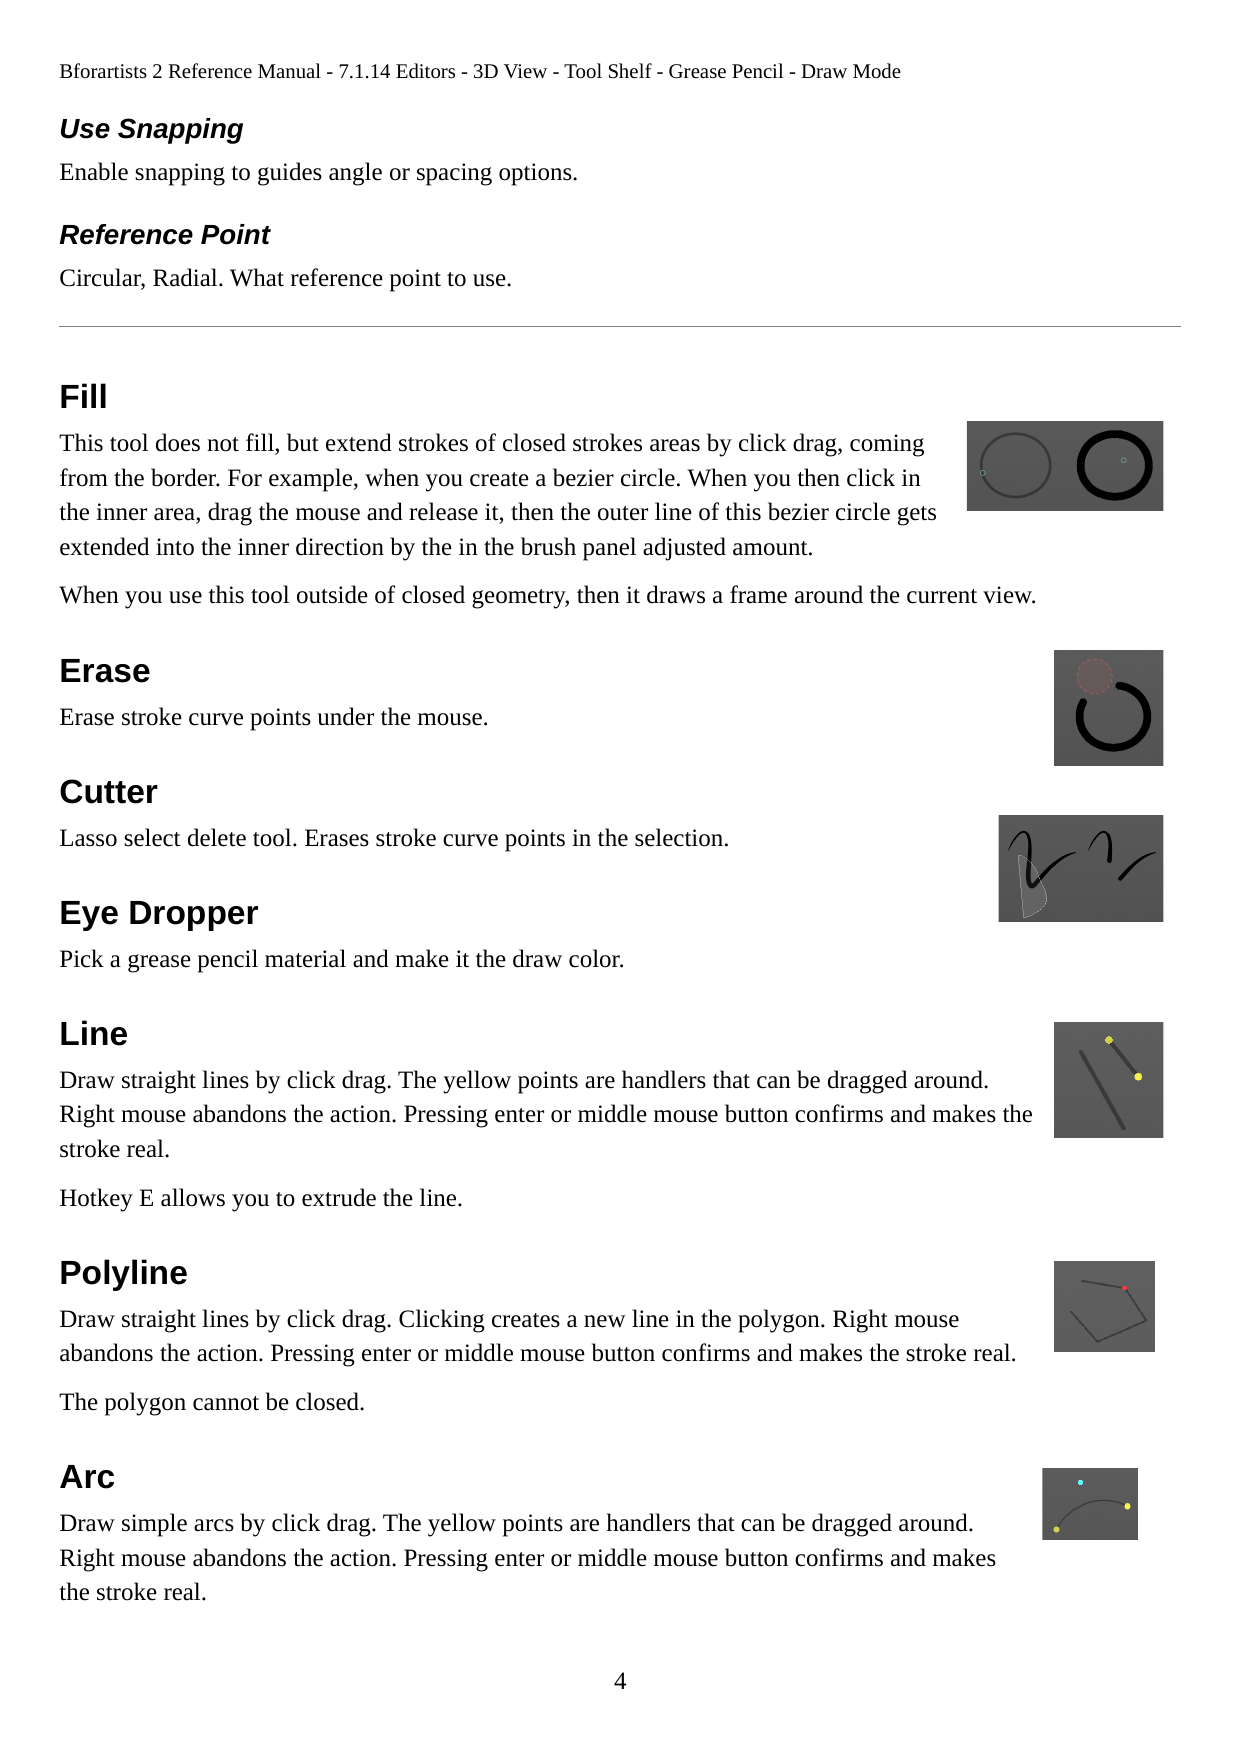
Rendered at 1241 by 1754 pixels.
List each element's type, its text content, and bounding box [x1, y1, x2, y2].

subtitle Erase [59, 651, 1054, 689]
picture [998, 815, 1164, 922]
subtitle Cutter [59, 772, 1181, 810]
subtitle Line [59, 1014, 1181, 1052]
text Draw straight lines by click drag. The yellow points are handlers that can be dragged around. Right mouse abandons the action. Pressing enter or middle mouse button confirms and makes the stroke real. [59, 1065, 1181, 1162]
subtitle Reference Point [59, 218, 1181, 250]
subtitle Use Snapping [59, 113, 1181, 144]
subtitle Polyline [59, 1253, 1181, 1291]
text Draw straight lines by click drag. Clicking creates a new line in the polygon. Right mouse abandons the action. Pressing enter or middle mouse button confirms and makes the stroke real. [59, 1304, 1181, 1367]
subtitle [1164, 651, 1181, 689]
subtitle Eye Dropper [59, 893, 1181, 931]
picture [1054, 1261, 1155, 1352]
text Hotkey E allows you to extrude the line. [59, 1183, 1181, 1212]
picture [1054, 1022, 1164, 1138]
text Enable snapping to guides angle or spacing options. [59, 157, 1181, 186]
picture [966, 421, 1164, 511]
subtitle Fill [59, 377, 1181, 416]
text Erase stroke curve points under the mouse. [59, 702, 1054, 730]
picture [1054, 650, 1164, 766]
text Pick a grease pencil material and make it the draw color. [59, 944, 1181, 972]
text Draw simple arcs by click drag. The yellow points are handlers that can be dragged around. Right mouse abandons the action. Pressing enter or middle mouse button confirms and makes the stroke real. [59, 1508, 1181, 1606]
picture [1042, 1468, 1138, 1540]
text Lasso select delete tool. Erases stroke curve points in the selection. [59, 823, 998, 851]
text Circular, Radial. What reference point to use. [59, 263, 1181, 292]
subtitle Arc [59, 1457, 1181, 1496]
text The polygon cannot be closed. [59, 1387, 1181, 1416]
text When you use this tool outside of closed geometry, then it draws a frame around the current view. [59, 581, 1181, 609]
text This tool does not fill, but extend strokes of closed strokes areas by click drag, coming from the border. For example, when you create a bezier circle. When you then click in the inner area, drag the mouse and release it, then the outer line of this bezier circle gets extended into the inner direction by the in the brush panel adjusted amount. [59, 428, 1181, 560]
